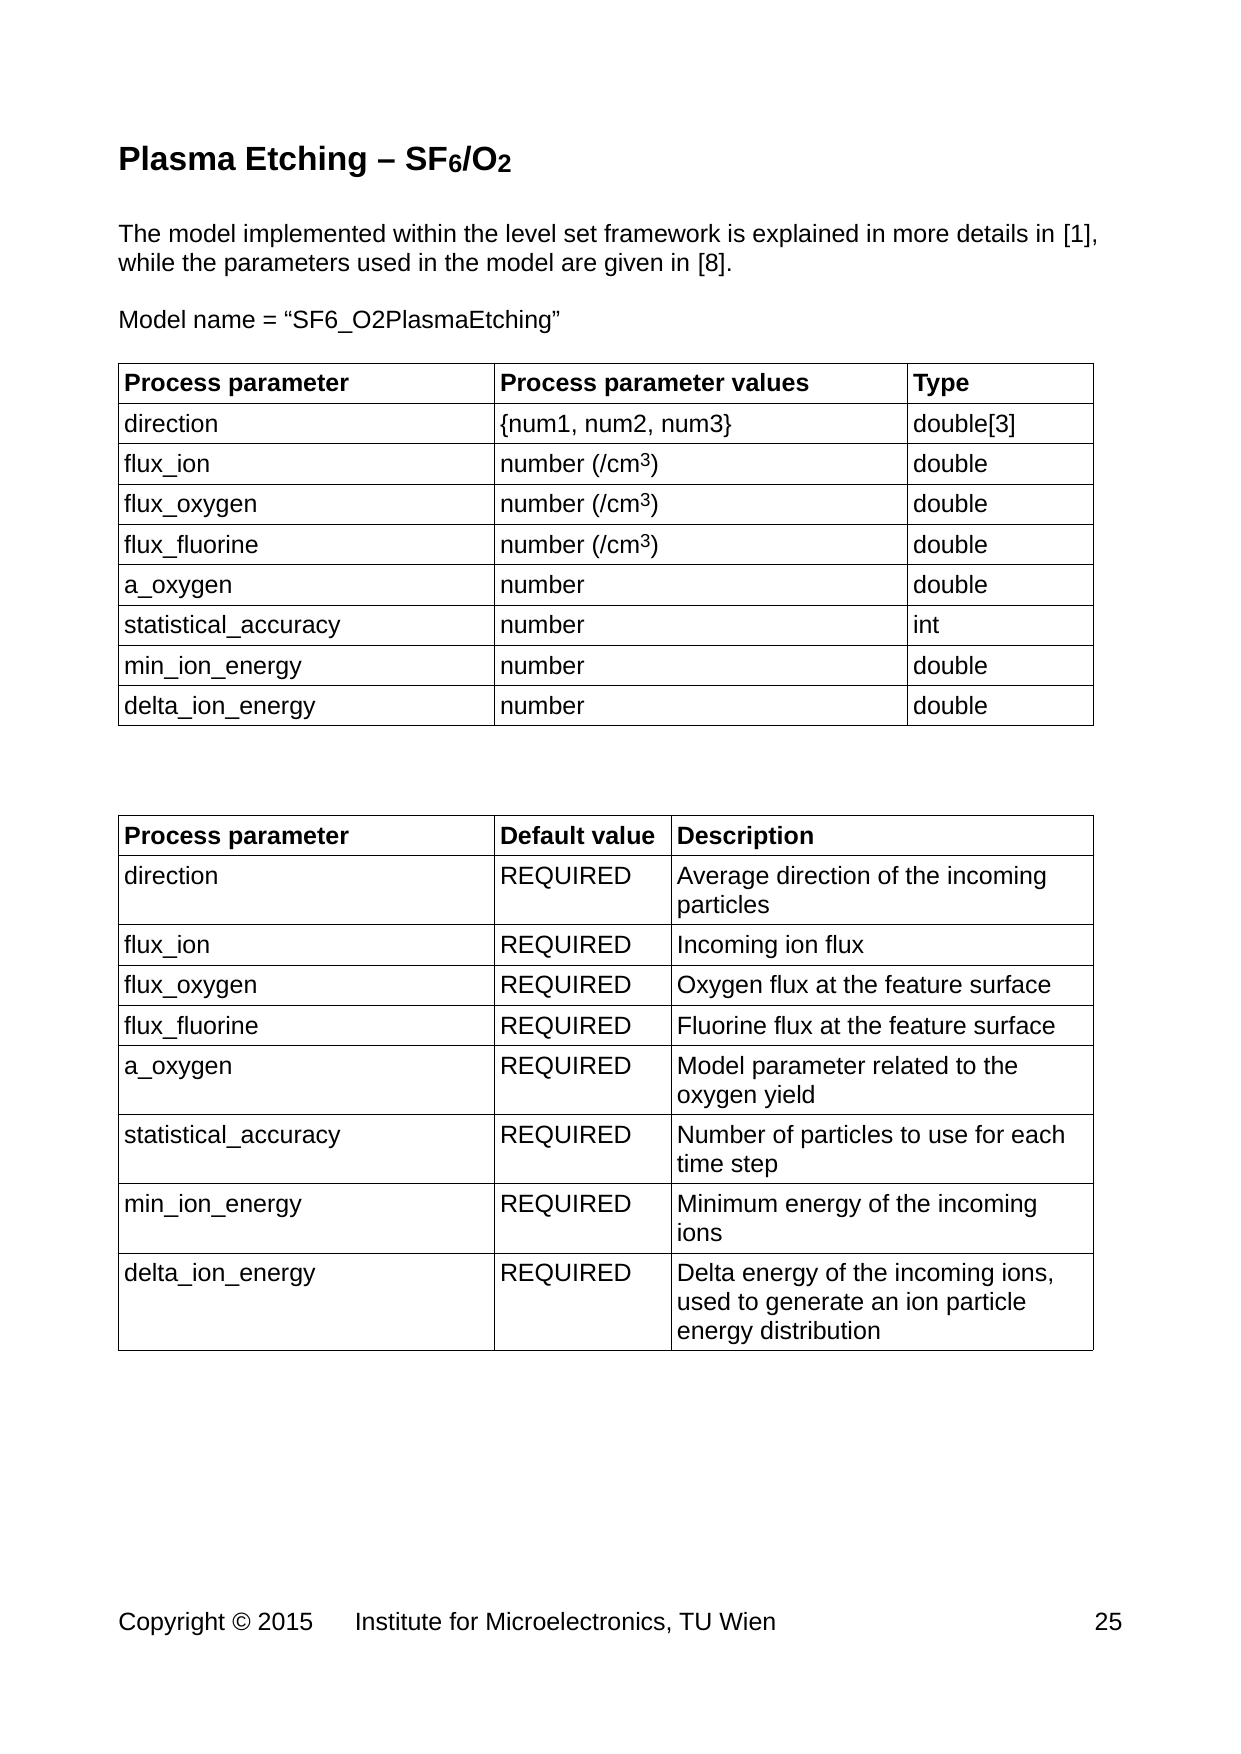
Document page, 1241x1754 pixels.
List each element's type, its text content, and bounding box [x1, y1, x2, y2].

table_header Process parameter [119, 364, 494, 403]
table_cell double [908, 686, 1093, 725]
table_header Type [908, 364, 1093, 403]
table_cell Minimum energy of the incoming ions [672, 1184, 1093, 1252]
table_cell REQUIRED [495, 1046, 671, 1114]
table_cell statistical_accuracy [119, 606, 494, 645]
table_cell min_ion_energy [119, 646, 494, 685]
table_cell min_ion_energy [119, 1184, 494, 1252]
table_cell flux_fluorine [119, 525, 494, 564]
table_cell Oxygen flux at the feature surface [672, 966, 1093, 1005]
table_cell REQUIRED [495, 1254, 671, 1350]
table_cell flux_oxygen [119, 966, 494, 1005]
table_cell number [495, 686, 907, 725]
table_cell statistical_accuracy [119, 1115, 494, 1183]
table_header Process parameter [119, 816, 494, 855]
text The model implemented within the level set framework is explained in more details in [1], while the parameters used in the model are given in [8]. [118, 219, 1122, 276]
table_cell REQUIRED [495, 1115, 671, 1183]
table_cell number (/cm3) [495, 444, 907, 483]
table_cell flux_ion [119, 925, 494, 964]
table_cell REQUIRED [495, 966, 671, 1005]
table_cell direction [119, 404, 494, 443]
table_cell Model parameter related to the oxygen yield [672, 1046, 1093, 1114]
table_cell REQUIRED [495, 856, 671, 924]
table_cell number [495, 646, 907, 685]
table_cell Delta energy of the incoming ions, used to generate an ion particle energy distribution [672, 1254, 1093, 1350]
table_cell number [495, 565, 907, 604]
table_cell Incoming ion flux [672, 925, 1093, 964]
table_cell flux_fluorine [119, 1006, 494, 1045]
table_cell double [908, 444, 1093, 483]
table_cell delta_ion_energy [119, 686, 494, 725]
table_cell double [908, 565, 1093, 604]
text Model name = “SF6_O2PlasmaEtching” [118, 305, 1122, 334]
table_cell double [908, 485, 1093, 524]
table_cell a_oxygen [119, 1046, 494, 1114]
table_cell flux_ion [119, 444, 494, 483]
table_cell number (/cm3) [495, 485, 907, 524]
table_header Process parameter values [495, 364, 907, 403]
table_cell Average direction of the incoming particles [672, 856, 1093, 924]
table_cell REQUIRED [495, 1184, 671, 1252]
table_cell Fluorine flux at the feature surface [672, 1006, 1093, 1045]
table_cell {num1, num2, num3} [495, 404, 907, 443]
table_cell double [908, 646, 1093, 685]
table_cell double [908, 525, 1093, 564]
table_cell REQUIRED [495, 925, 671, 964]
table_header Description [672, 816, 1093, 855]
table_cell a_oxygen [119, 565, 494, 604]
table_cell REQUIRED [495, 1006, 671, 1045]
table_cell delta_ion_energy [119, 1254, 494, 1350]
table_cell double[3] [908, 404, 1093, 443]
table_cell number (/cm3) [495, 525, 907, 564]
table_cell direction [119, 856, 494, 924]
table_cell flux_oxygen [119, 485, 494, 524]
subtitle Plasma Etching – SF6/O2 [118, 139, 1122, 178]
table_cell int [908, 606, 1093, 645]
table_cell Number of particles to use for each time step [672, 1115, 1093, 1183]
table_cell number [495, 606, 907, 645]
table_header Default value [495, 816, 671, 855]
